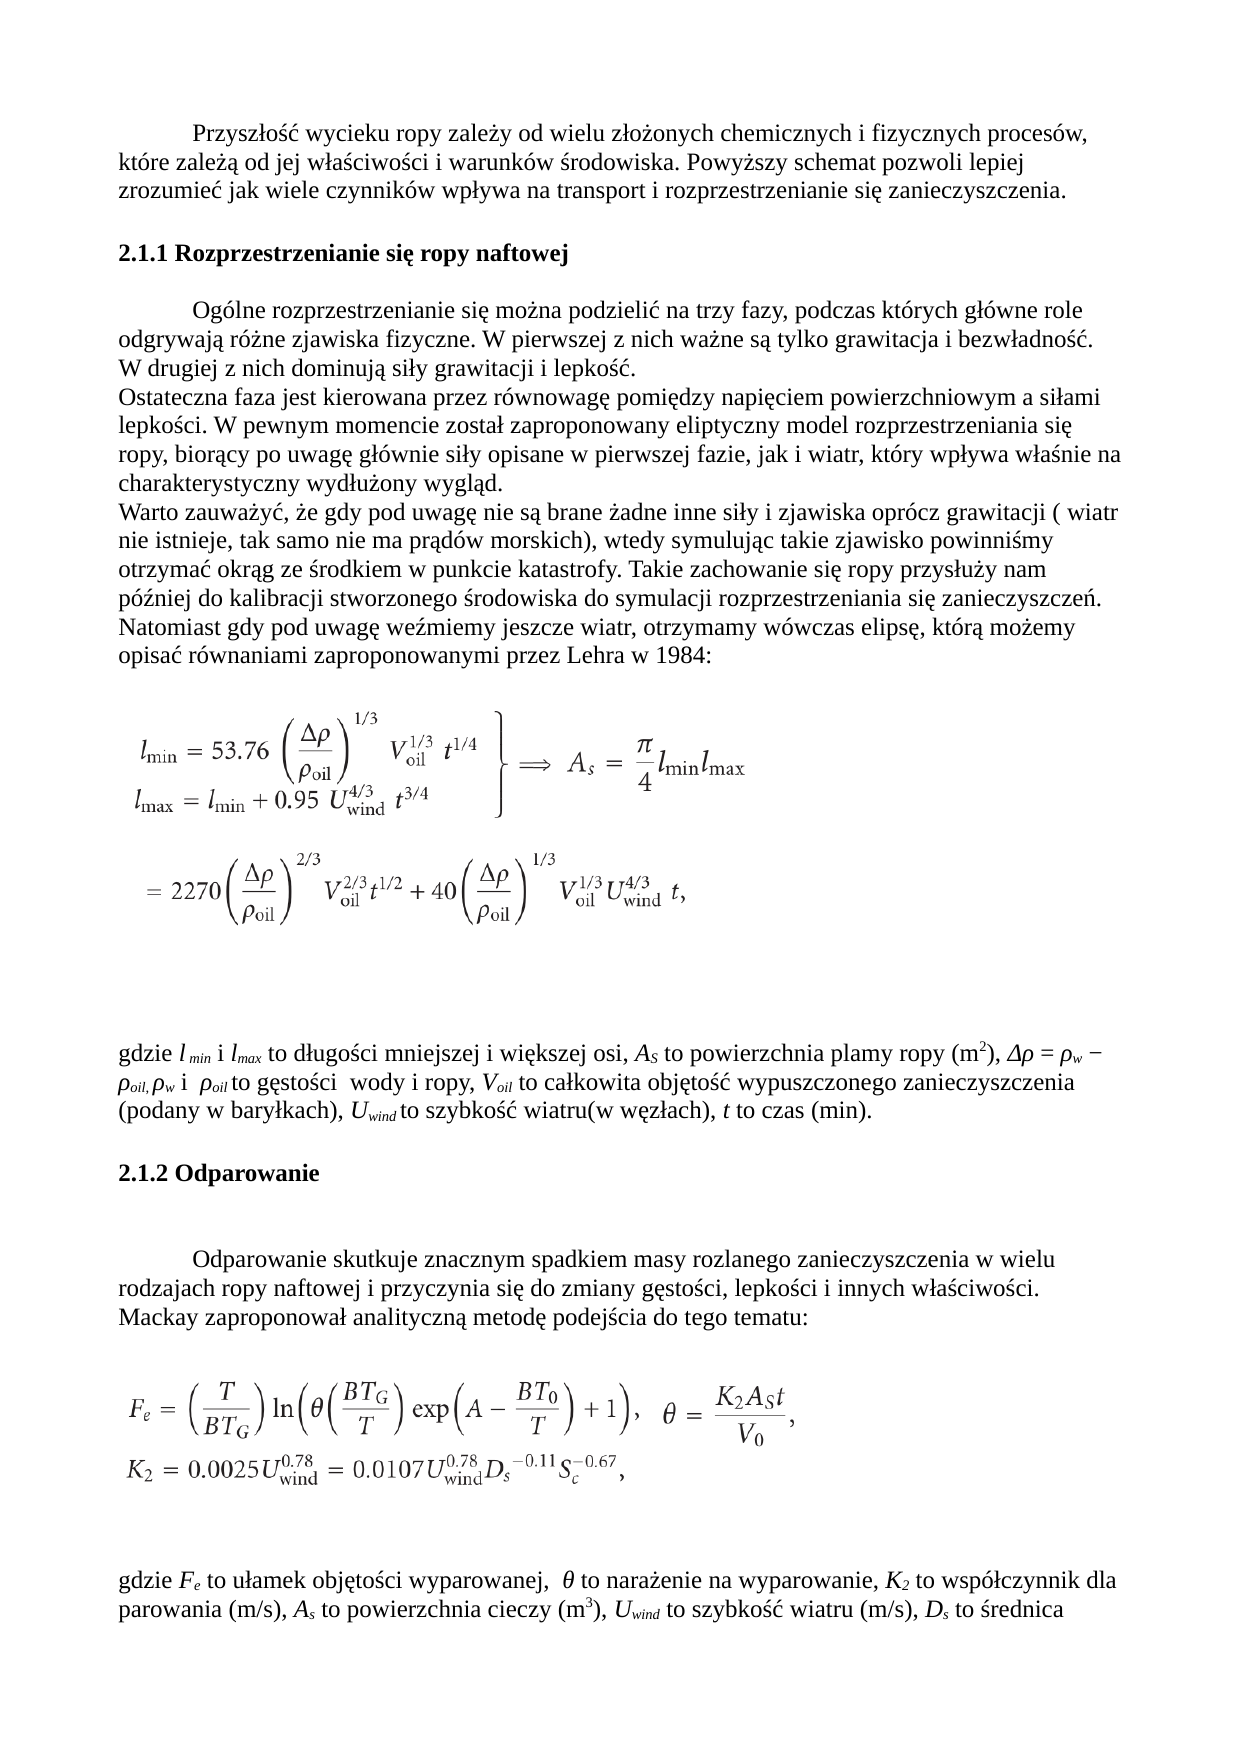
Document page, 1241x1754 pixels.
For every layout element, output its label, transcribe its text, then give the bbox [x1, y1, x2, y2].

text Natomiast gdy pod uwagę weźmiemy jeszcze wiatr, otrzymamy wówczas elipsę, którą możemy opisać równaniami zaproponowanymi przez Lehra w 1984: [118, 612, 1122, 669]
text Ostateczna faza jest kierowana przez równowagę pomiędzy napięciem powierzchniowym a siłami lepkości. W pewnym momencie został zaproponowany eliptyczny model rozprzestrzeniania się ropy, biorący po uwagę głównie siły opisane w pierwszej fazie, jak i wiatr, który wpływa właśnie na charakterystyczny wydłużony wygląd. [118, 382, 1122, 497]
text Odparowanie skutkuje znacznym spadkiem masy rozlanego zanieczyszczenia w wielu rodzajach ropy naftowej i przyczynia się do zmiany gęstości, lepkości i innych właściwości. [118, 1244, 1122, 1302]
text Warto zauważyć, że gdy pod uwagę nie są brane żadne inne siły i zjawiska oprócz grawitacji ( wiatr nie istnieje, tak samo nie ma prądów morskich), wtedy symulując takie zjawisko powinniśmy otrzymać okrąg ze środkiem w punkcie katastrofy. Takie zachowanie się ropy przysłuży nam później do kalibracji stworzonego środowiska do symulacji rozprzestrzeniania się zanieczyszczeń. [118, 497, 1122, 612]
text 2.1.1 Rozprzestrzenianie się ropy naftowej [118, 238, 1122, 267]
text Mackay zaproponował analityczną metodę podejścia do tego tematu: [118, 1302, 1122, 1330]
picture [654, 1379, 807, 1453]
picture [123, 841, 711, 935]
text 2.1.2 Odparowanie [118, 1158, 1122, 1187]
picture [129, 706, 759, 822]
picture [103, 1365, 649, 1502]
text gdzie l min i lmax to długości mniejszej i większej osi, AS to powierzchnia plamy ropy (m2), Δρ = ρw − ρoil, ρw i ρoil to gęstości wody i ropy, Voil to całkowita objętość wypuszczonego zanieczyszczenia (podany w baryłkach), Uwind to szybkość wiatru(w węzłach), t to czas (min). [118, 1038, 1122, 1124]
text Przyszłość wycieku ropy zależy od wielu złożonych chemicznych i fizycznych procesów, które zależą od jej właściwości i warunków środowiska. Powyższy schemat pozwoli lepiej zrozumieć jak wiele czynników wpływa na transport i rozprzestrzenianie się zanieczyszczenia. [118, 118, 1122, 204]
text gdzie Fe to ułamek objętości wyparowanej, θ to narażenie na wyparowanie, K2 to współczynnik dla parowania (m/s), As to powierzchnia cieczy (m3), Uwind to szybkość wiatru (m/s), Ds to średnica [118, 1565, 1122, 1623]
text Ogólne rozprzestrzenianie się można podzielić na trzy fazy, podczas których główne role odgrywają różne zjawiska fizyczne. W pierwszej z nich ważne są tylko grawitacja i bezwładność. W drugiej z nich dominują siły grawitacji i lepkość. [118, 295, 1122, 382]
